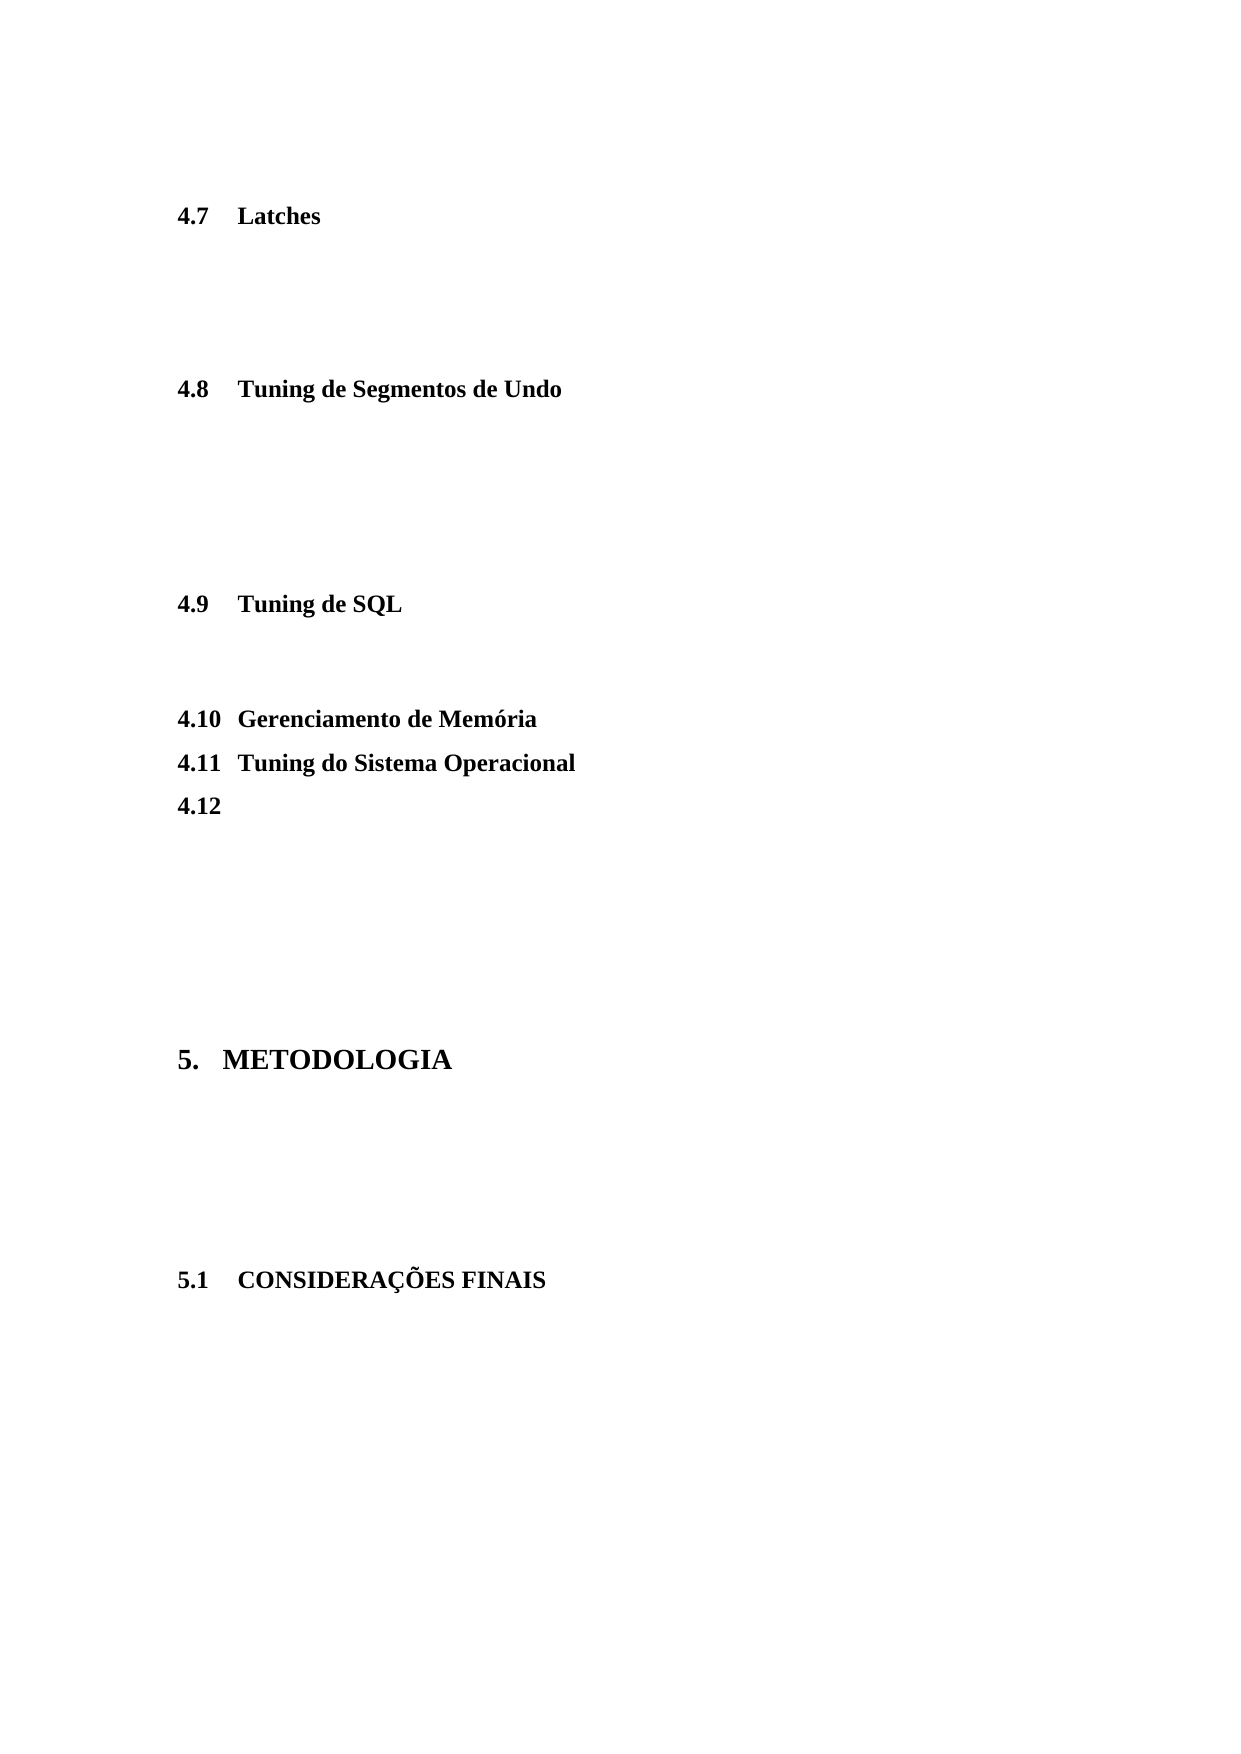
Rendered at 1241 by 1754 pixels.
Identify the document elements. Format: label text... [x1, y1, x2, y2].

subtitle Tuning de Segmentos de Undo [177, 374, 1122, 402]
subtitle METODOLOGIA [177, 1042, 1122, 1076]
subtitle Tuning de SQL [177, 589, 1122, 618]
subtitle Gerenciamento de Memória [177, 704, 1122, 733]
subtitle CONSIDERAÇÕES FINAIS [177, 1265, 1122, 1294]
subtitle Latches [177, 201, 1122, 230]
subtitle Tuning do Sistema Operacional [177, 748, 1122, 776]
